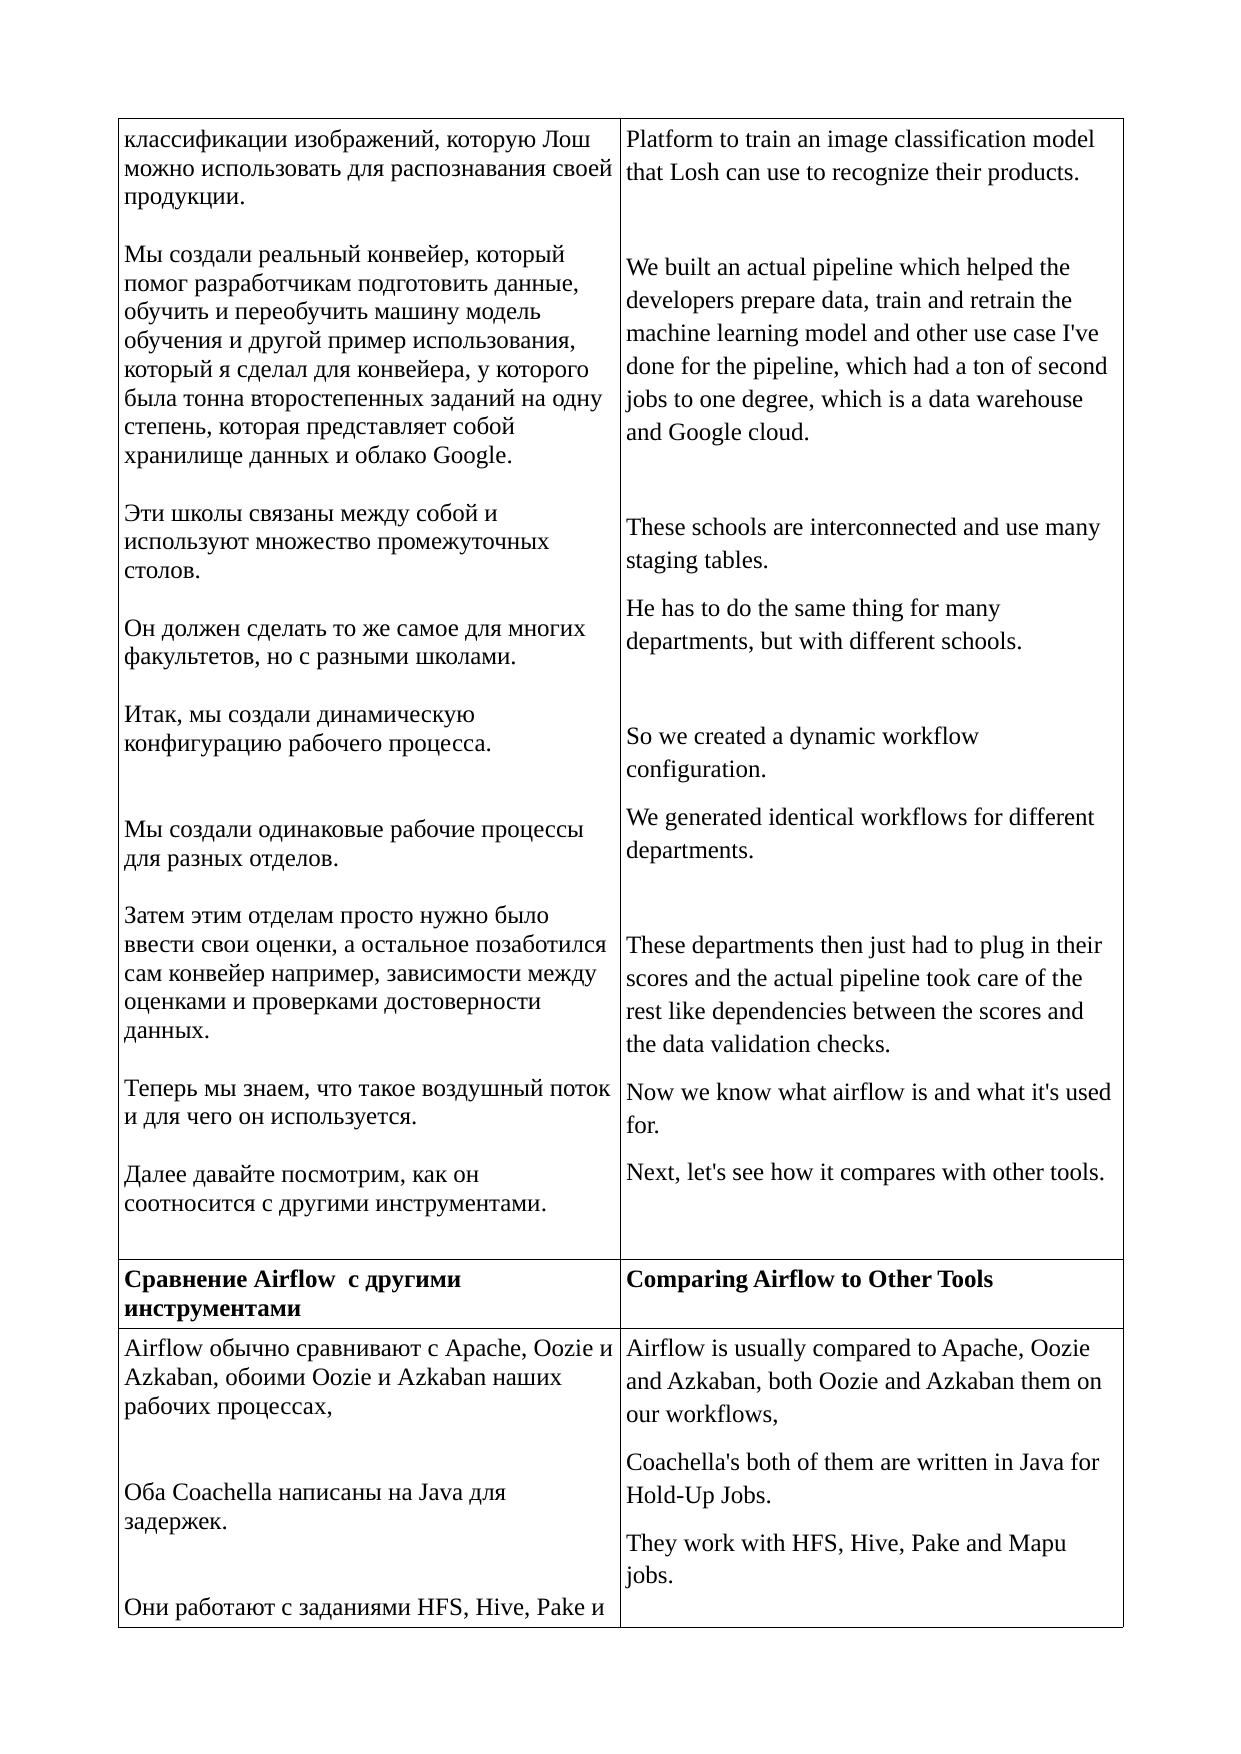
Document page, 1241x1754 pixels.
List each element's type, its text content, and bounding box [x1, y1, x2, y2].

table_cell Airflow обычно сравнивают с Apache, Oozie и Azkaban, обоими Oozie и Azkaban наших рабочих процессах, Оба Coachella написаны на Java для задержек. Они работают с заданиями HFS, Hive, Pake и [119, 1329, 620, 1627]
table_cell Comparing Airflow to Other Tools [621, 1260, 1123, 1327]
table_cell Сравнение Airflow с другими инструментами [119, 1260, 620, 1327]
table_cell Platform to train an image classification model that Losh can use to recognize their products. We built an actual pipeline which helped the developers prepare data, train and retrain the machine learning model and other use case I've done for the pipeline, which had a ton of second jobs to one degree, which is a data warehouse and Google cloud. These schools are interconnected and use many staging tables. He has to do the same thing for many departments, but with different schools. So we created a dynamic workflow configuration. We generated identical workflows for different departments. These departments then just had to plug in their scores and the actual pipeline took care of the rest like dependencies between the scores and the data validation checks. Now we know what airflow is and what it's used for. Next, let's see how it compares with other tools. [621, 119, 1123, 1258]
table_cell Airflow is usually compared to Apache, Oozie and Azkaban, both Oozie and Azkaban them on our workflows, Coachella's both of them are written in Java for Hold-Up Jobs. They work with HFS, Hive, Pake and Mapu jobs. [621, 1329, 1123, 1627]
table_cell классификации изображений, которую Лош можно использовать для распознавания своей продукции. Мы создали реальный конвейер, который помог разработчикам подготовить данные, обучить и переобучить машину модель обучения и другой пример использования, который я сделал для конвейера, у которого была тонна второстепенных заданий на одну степень, которая представляет собой хранилище данных и облако Google. Эти школы связаны между собой и используют множество промежуточных столов. Он должен сделать то же самое для многих факультетов, но с разными школами. Итак, мы создали динамическую конфигурацию рабочего процесса. Мы создали одинаковые рабочие процессы для разных отделов. Затем этим отделам просто нужно было ввести свои оценки, а остальное позаботился сам конвейер например, зависимости между оценками и проверками достоверности данных. Теперь мы знаем, что такое воздушный поток и для чего он используется. Далее давайте посмотрим, как он соотносится с другими инструментами. [119, 119, 620, 1258]
